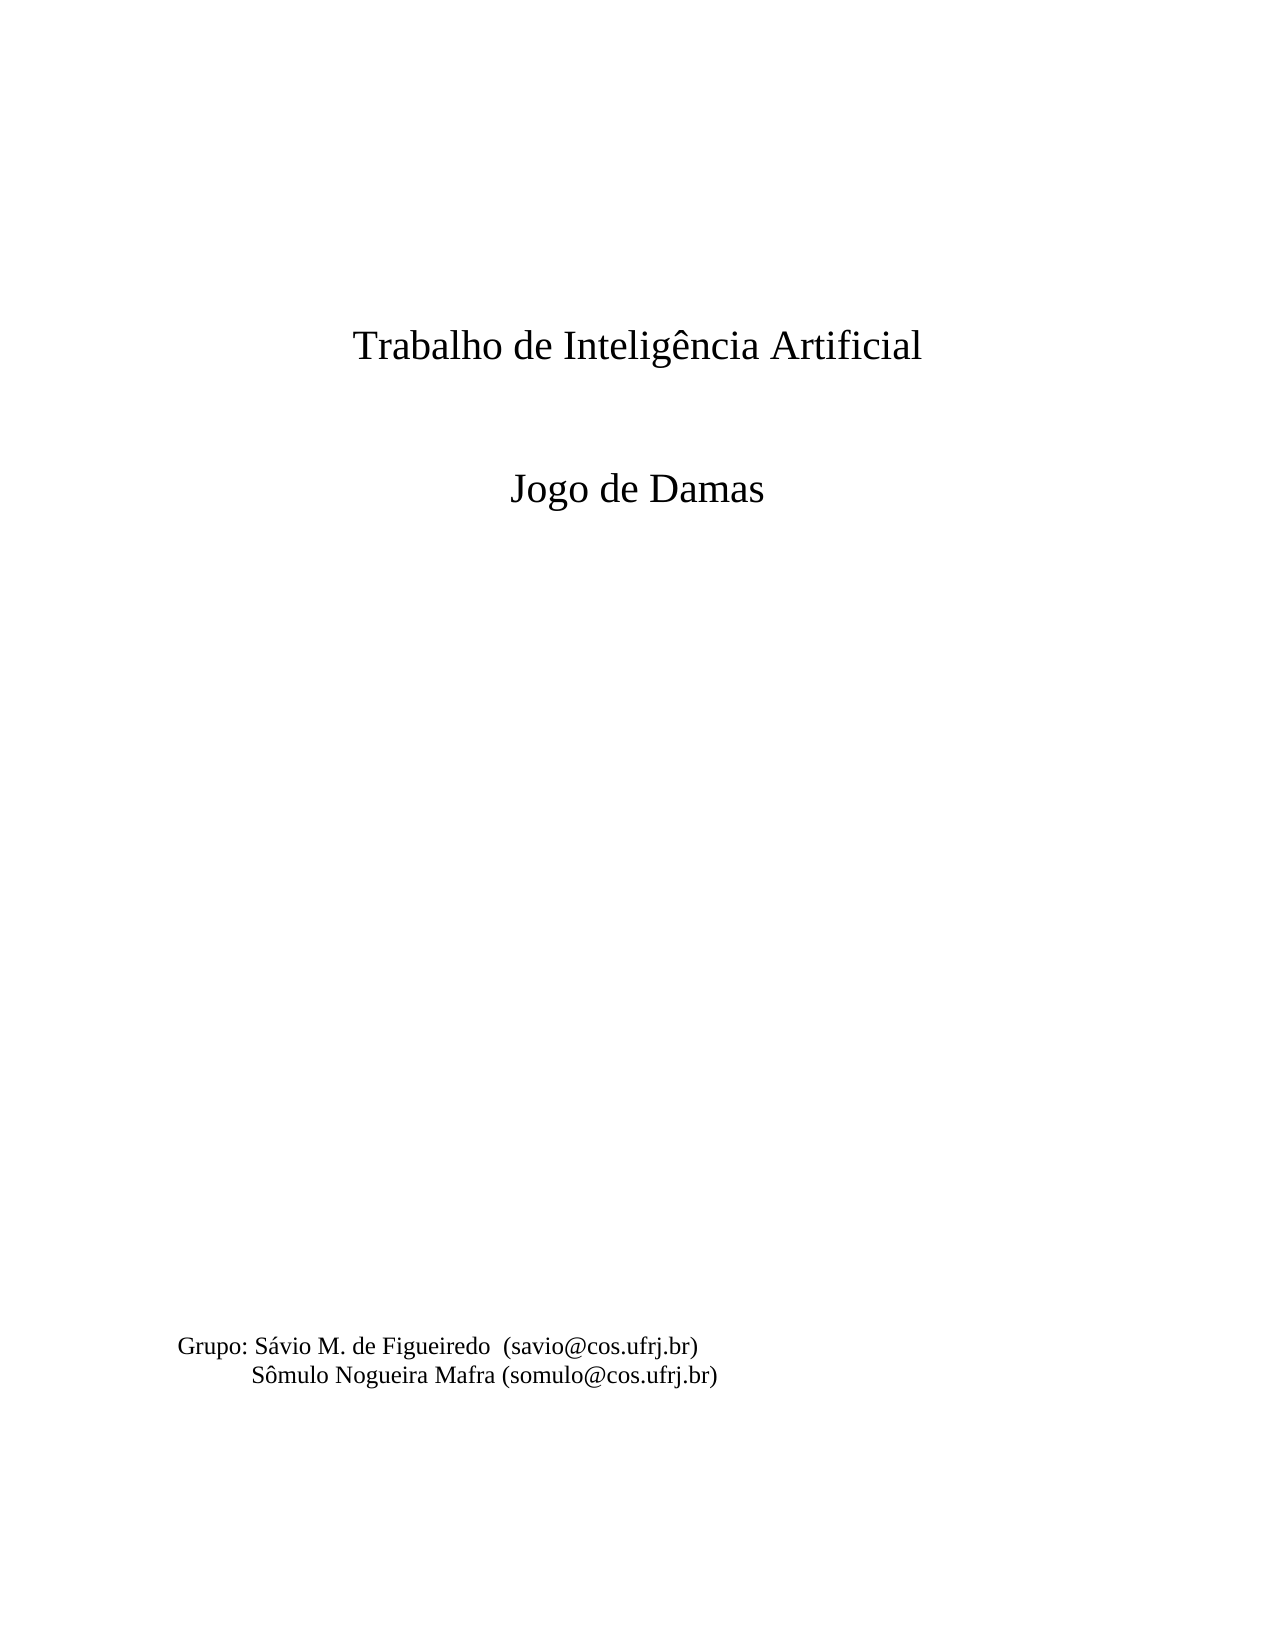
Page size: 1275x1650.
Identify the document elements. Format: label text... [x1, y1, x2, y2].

text Sômulo Nogueira Mafra (somulo@cos.ufrj.br) [177, 1360, 1098, 1389]
text Grupo: Sávio M. de Figueiredo (savio@cos.ufrj.br) [177, 1331, 1098, 1360]
text Jogo de Damas [177, 464, 1098, 512]
text Trabalho de Inteligência Artificial [177, 320, 1098, 368]
